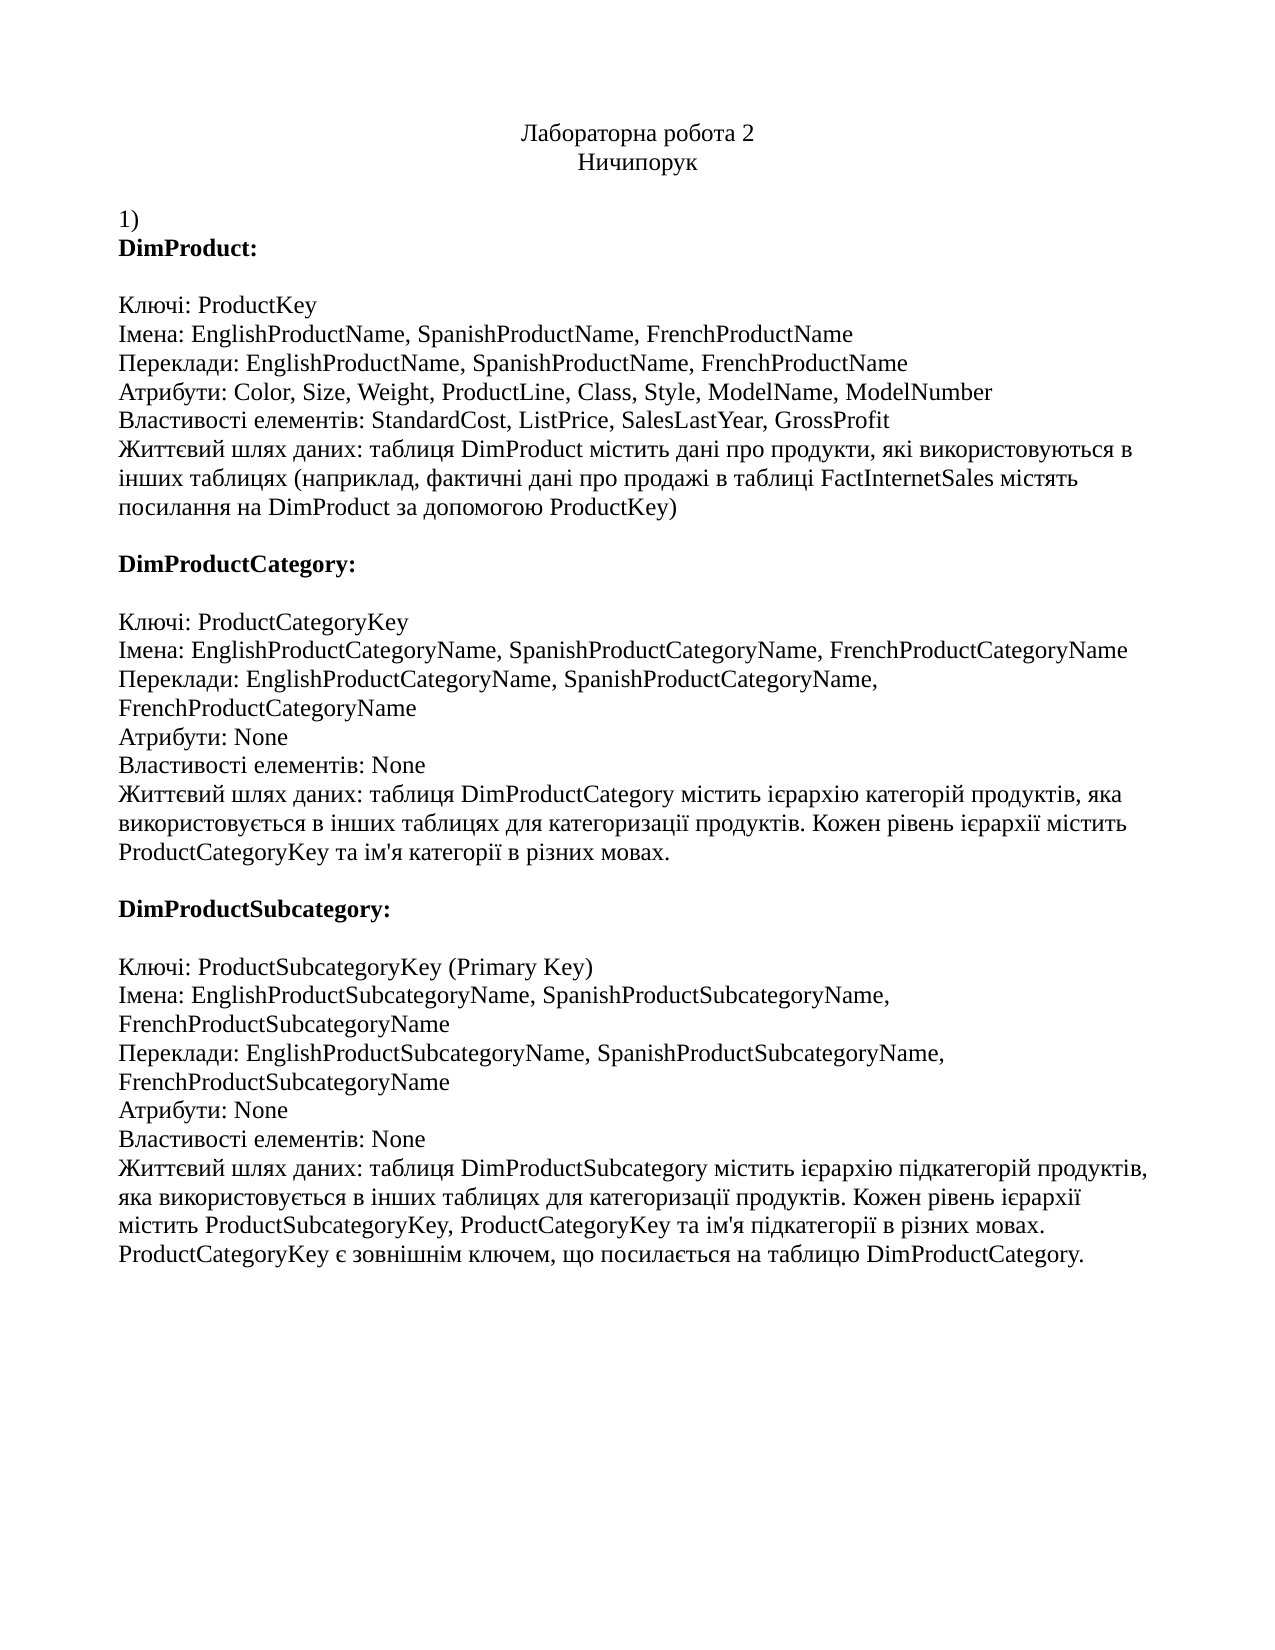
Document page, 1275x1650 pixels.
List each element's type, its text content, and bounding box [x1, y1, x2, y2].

text Властивості елементів: StandardCost, ListPrice, SalesLastYear, GrossProfit [118, 406, 1157, 434]
text Імена: EnglishProductSubcategoryName, SpanishProductSubcategoryName, FrenchProductSubcategoryName [118, 981, 1157, 1038]
text DimProductSubcategory: [118, 894, 1157, 923]
text Ключі: ProductCategoryKey [118, 607, 1157, 636]
text 1) [118, 204, 1157, 233]
text Імена: EnglishProductName, SpanishProductName, FrenchProductName [118, 319, 1157, 348]
text Життєвий шлях даних: таблиця DimProductSubcategory містить ієрархію підкатегорій продуктів, яка використовується в інших таблицях для категоризації продуктів. Кожен рівень ієрархії містить ProductSubcategoryKey, ProductCategoryKey та ім'я підкатегорії в різних мовах. ProductCategoryKey є зовнішнім ключем, що посилається на таблицю DimProductCategory. [118, 1153, 1157, 1297]
text Переклади: EnglishProductSubcategoryName, SpanishProductSubcategoryName, FrenchProductSubcategoryName [118, 1038, 1157, 1096]
text Життєвий шлях даних: таблиця DimProductCategory містить ієрархію категорій продуктів, яка використовується в інших таблицях для категоризації продуктів. Кожен рівень ієрархії містить ProductCategoryKey та ім'я категорії в різних мовах. [118, 779, 1157, 894]
text Атрибути: None [118, 1096, 1157, 1124]
text DimProductCategory: [118, 549, 1157, 578]
text Переклади: EnglishProductName, SpanishProductName, FrenchProductName [118, 348, 1157, 377]
text Атрибути: Color, Size, Weight, ProductLine, Class, Style, ModelName, ModelNumber [118, 377, 1157, 406]
text Атрибути: None [118, 722, 1157, 751]
text Ключі: ProductKey [118, 291, 1157, 319]
text Ключі: ProductSubcategoryKey (Primary Key) [118, 952, 1157, 981]
text Життєвий шлях даних: таблиця DimProduct містить дані про продукти, які використовуються в інших таблицях (наприклад, фактичні дані про продажі в таблиці FactInternetSales містять посилання на DimProduct за допомогою ProductKey) [118, 434, 1157, 521]
text Властивості елементів: None [118, 1124, 1157, 1153]
text Лабораторна робота 2 [118, 118, 1157, 147]
text Переклади: EnglishProductCategoryName, SpanishProductCategoryName, FrenchProductCategoryName [118, 664, 1157, 722]
text Імена: EnglishProductCategoryName, SpanishProductCategoryName, FrenchProductCategoryName [118, 636, 1157, 664]
text DimProduct: [118, 233, 1157, 262]
text Властивості елементів: None [118, 751, 1157, 779]
text Ничипорук [118, 147, 1157, 176]
